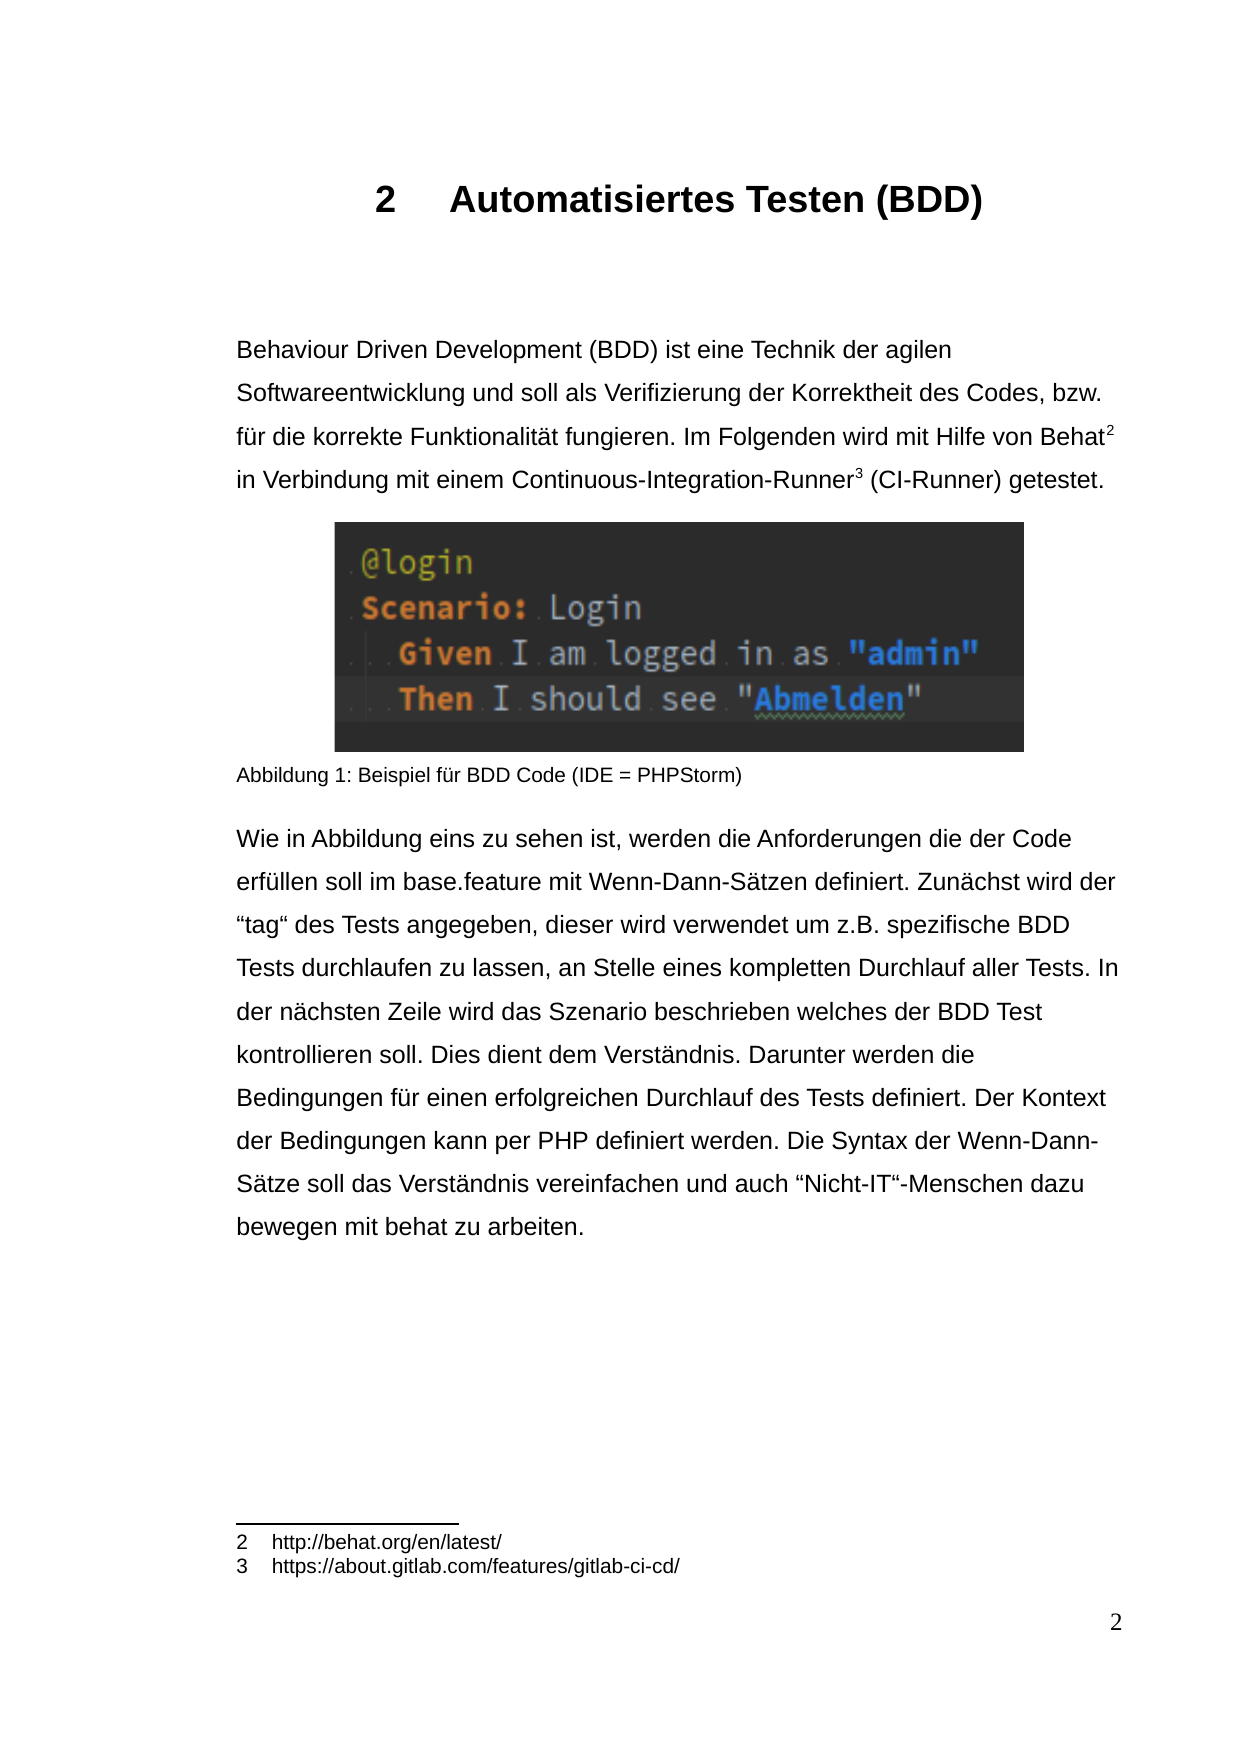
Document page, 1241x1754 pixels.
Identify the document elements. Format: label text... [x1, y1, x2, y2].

text http://behat.org/en/latest/ [236, 1530, 1122, 1554]
text https://about.gitlab.com/features/gitlab-ci-cd/ [236, 1554, 1122, 1578]
text Abbildung 1: Beispiel für BDD Code (IDE = PHPStorm) [236, 533, 1122, 787]
text Wie in Abbildung eins zu sehen ist, werden die Anforderungen die der Code erfüllen soll im base.feature mit Wenn-Dann-Sätzen definiert. Zunächst wird der “tag“ des Tests angegeben, dieser wird verwendet um z.B. spezifische BDD Tests durchlaufen zu lassen, an Stelle eines kompletten Durchlauf aller Tests. In der nächsten Zeile wird das Szenario beschrieben welches der BDD Test kontrollieren soll. Dies dient dem Verständnis. Darunter werden die Bedingungen für einen erfolgreichen Durchlauf des Tests definiert. Der Kontext der Bedingungen kann per PHP definiert werden. Die Syntax der Wenn-Dann-Sätze soll das Verständnis vereinfachen und auch “Nicht-IT“-Menschen dazu bewegen mit behat zu arbeiten. [236, 824, 1122, 1241]
text Behaviour Driven Development (BDD) ist eine Technik der agilen Softwareentwicklung und soll als Verifizierung der Korrektheit des Codes, bzw. für die korrekte Funktionalität fungieren. Im Folgenden wird mit Hilfe von Behat in Verbindung mit einem Continuous-Integration-Runner (CI-Runner) getestet. [236, 335, 1122, 493]
picture [334, 522, 1024, 752]
subtitle Automatisiertes Testen (BDD) [236, 177, 1122, 221]
